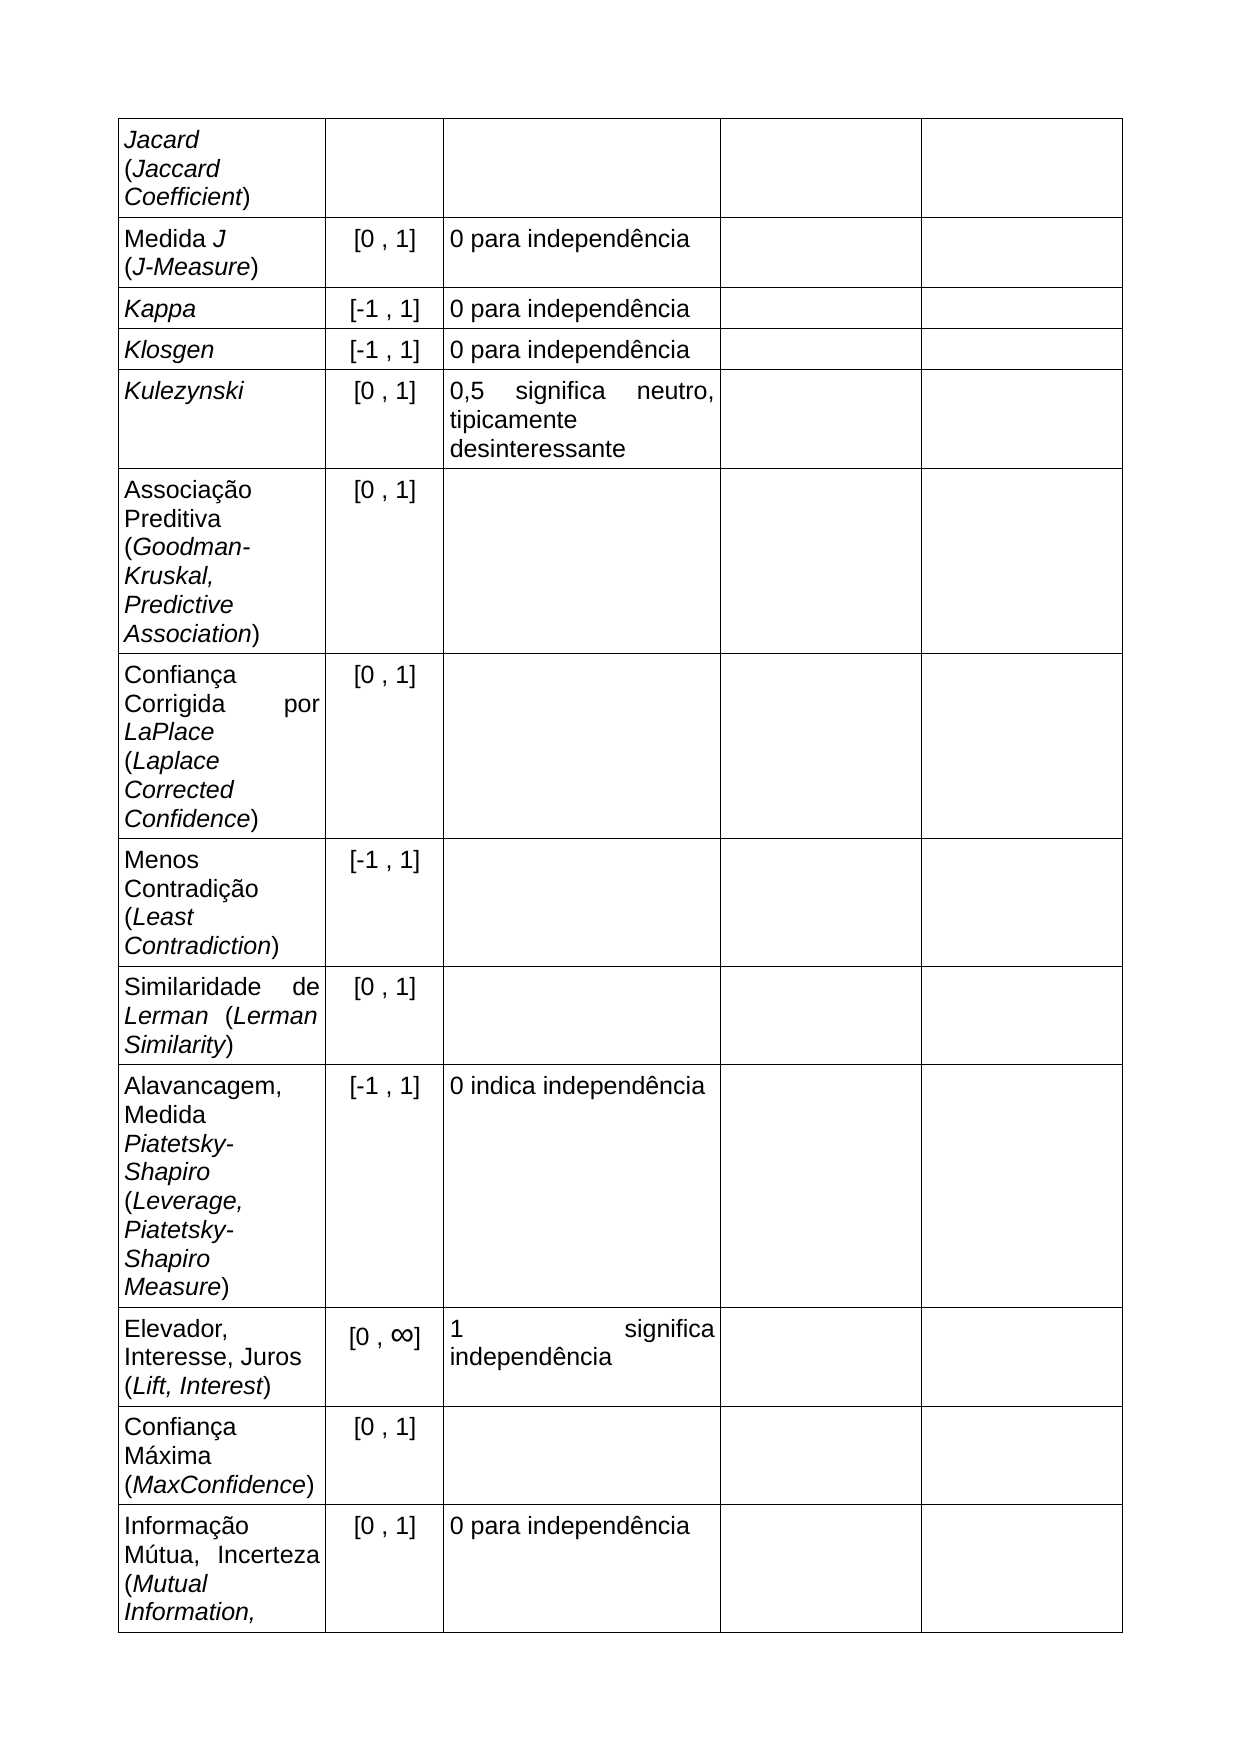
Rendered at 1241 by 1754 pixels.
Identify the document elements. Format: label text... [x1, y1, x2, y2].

table_cell [721, 1308, 921, 1406]
table_cell [721, 1065, 921, 1307]
table_cell 0 indica independência [444, 1065, 720, 1307]
table_cell Menos Contradição (Least Contradiction) [119, 839, 325, 966]
table_cell 0 para independência [444, 1505, 720, 1632]
table_cell Confiança Corrigida por LaPlace (Laplace Corrected Confidence) [119, 654, 325, 838]
table_cell [922, 1308, 1122, 1406]
table_cell Similaridade de Lerman (Lerman Similarity) [119, 967, 325, 1064]
table_cell [0 , 1] [326, 469, 443, 653]
table_cell [922, 288, 1122, 328]
table_cell [721, 288, 921, 328]
table_cell [922, 469, 1122, 653]
table_cell [0 , 1] [326, 218, 443, 287]
table_cell Jacard (Jaccard Coefficient) [119, 119, 325, 217]
table_cell 0,5 significa neutro, tipicamente desinteressante [444, 370, 720, 468]
table_cell Elevador, Interesse, Juros (Lift, Interest) [119, 1308, 325, 1406]
table_cell Alavancagem, Medida Piatetsky-Shapiro (Leverage, Piatetsky-Shapiro Measure) [119, 1065, 325, 1307]
table_cell [0 , 1] [326, 370, 443, 468]
table_cell [922, 1505, 1122, 1632]
table_cell [326, 119, 443, 217]
table_cell [922, 839, 1122, 966]
table_cell [922, 967, 1122, 1064]
table_cell [922, 119, 1122, 217]
table_cell [721, 329, 921, 369]
table_cell [922, 218, 1122, 287]
table_cell [721, 119, 921, 217]
table_cell [-1 , 1] [326, 839, 443, 966]
table_cell [922, 654, 1122, 838]
table_cell Kappa [119, 288, 325, 328]
table_cell [0 , 1] [326, 1505, 443, 1632]
table_cell [444, 119, 720, 217]
table_cell [721, 839, 921, 966]
table_cell [922, 329, 1122, 369]
table_cell Confiança Máxima (MaxConfidence) [119, 1407, 325, 1504]
table_cell Associação Preditiva (Goodman-Kruskal, Predictive Association) [119, 469, 325, 653]
table_cell [922, 1065, 1122, 1307]
table_cell [922, 1407, 1122, 1504]
table_cell 1 significa independência [444, 1308, 720, 1406]
table_cell [0 , 1] [326, 967, 443, 1064]
table_cell [721, 1407, 921, 1504]
table_cell [721, 218, 921, 287]
table_cell Medida J (J-Measure) [119, 218, 325, 287]
table_cell [721, 967, 921, 1064]
table_cell [721, 370, 921, 468]
table_cell [721, 1505, 921, 1632]
table_cell [0 , ∞] [326, 1308, 443, 1406]
table_cell [444, 967, 720, 1064]
table_cell [444, 469, 720, 653]
table_cell [721, 654, 921, 838]
table_cell 0 para independência [444, 288, 720, 328]
table_cell Klosgen [119, 329, 325, 369]
table_cell 0 para independência [444, 329, 720, 369]
table_cell Kulezynski [119, 370, 325, 468]
table_cell [444, 654, 720, 838]
table_cell 0 para independência [444, 218, 720, 287]
table_cell [-1 , 1] [326, 329, 443, 369]
table_cell [-1 , 1] [326, 288, 443, 328]
table_cell [0 , 1] [326, 654, 443, 838]
table_cell Informação Mútua, Incerteza (Mutual Information, [119, 1505, 325, 1632]
table_cell [444, 839, 720, 966]
table_cell [721, 469, 921, 653]
table_cell [-1 , 1] [326, 1065, 443, 1307]
table_cell [444, 1407, 720, 1504]
table_cell [0 , 1] [326, 1407, 443, 1504]
table_cell [922, 370, 1122, 468]
